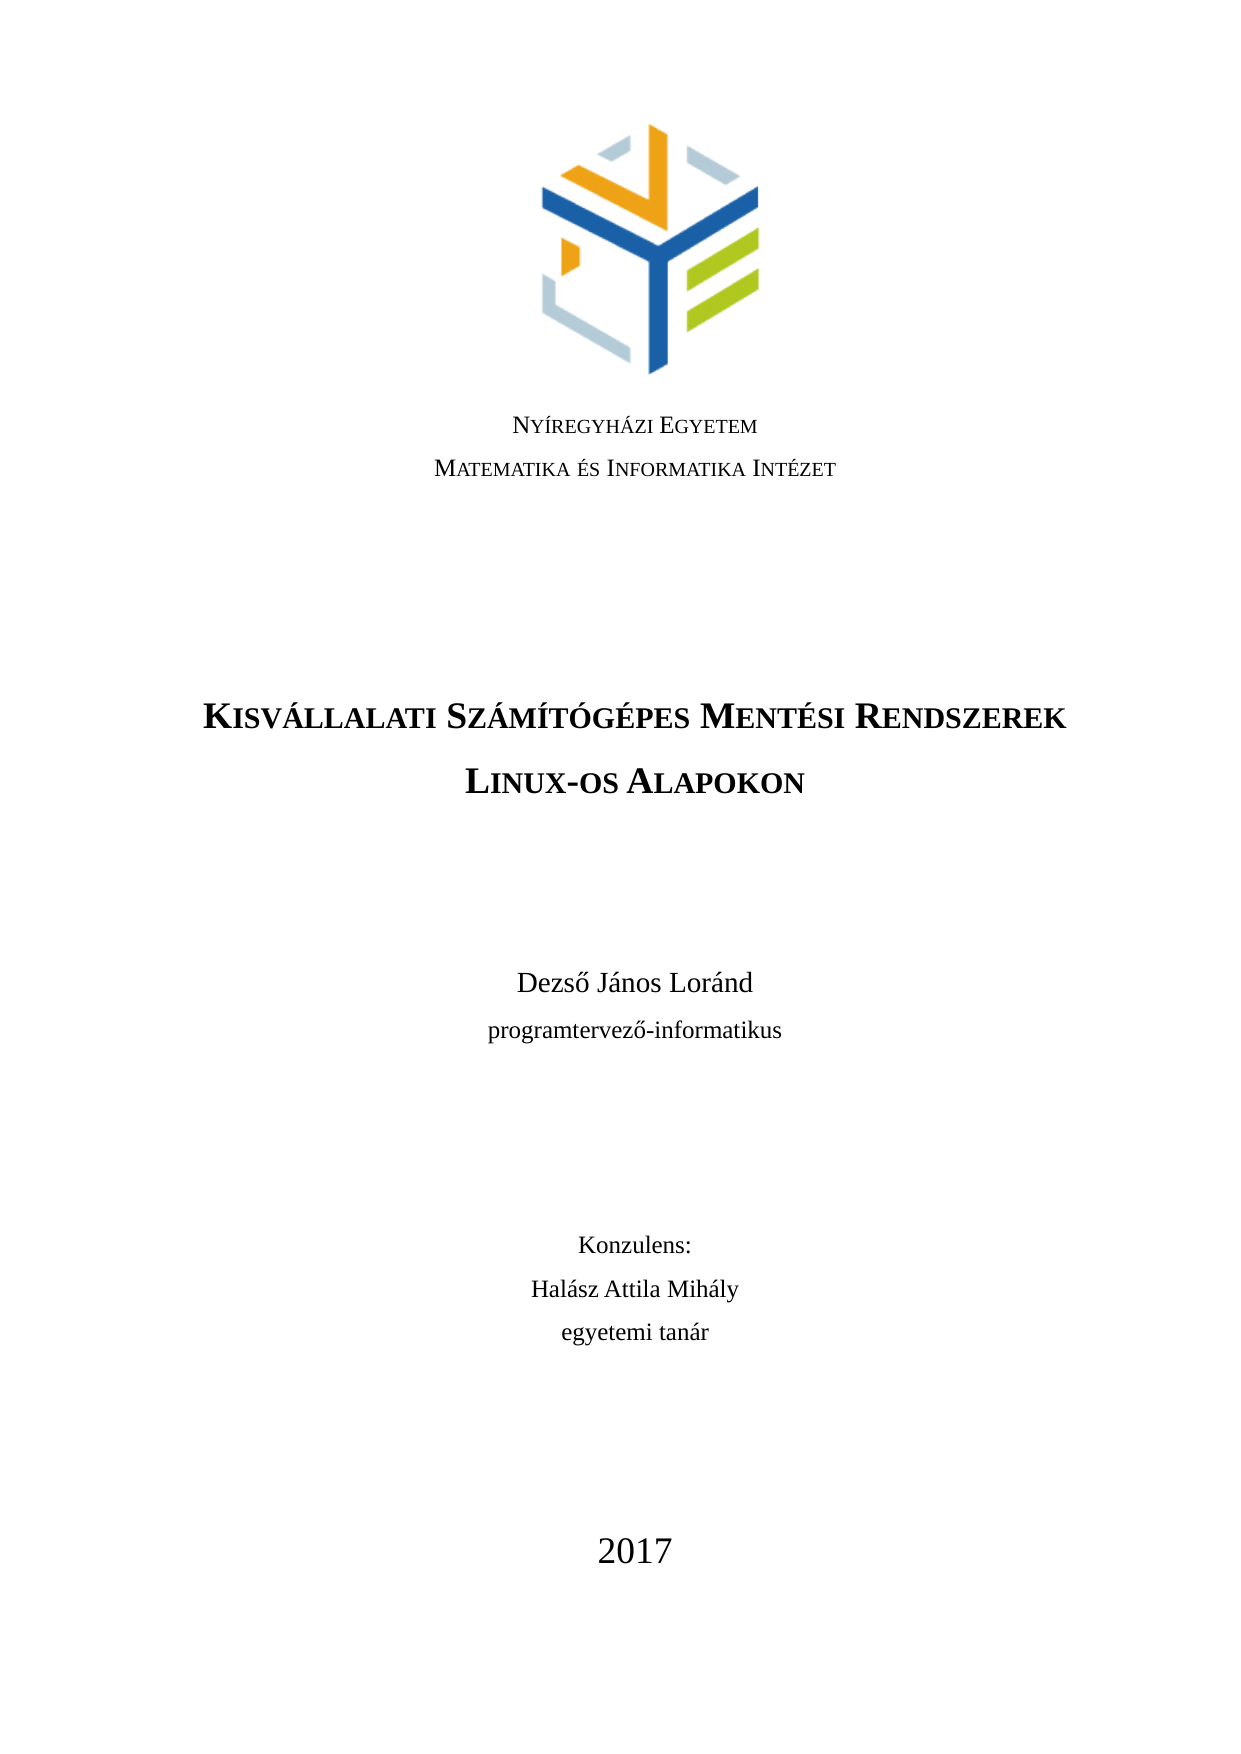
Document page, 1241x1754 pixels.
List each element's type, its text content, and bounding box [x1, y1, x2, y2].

text Halász Attila Mihály [148, 1274, 1122, 1302]
title Kisvállalati Számítógépes Mentési Rendszerek Linux-os Alapokon [148, 693, 1122, 801]
text programtervező-informatikus [148, 1015, 1122, 1044]
text egyetemi tanár [148, 1317, 1122, 1346]
text Konzulens: [148, 1231, 1122, 1259]
picture [518, 118, 782, 381]
text Dezső János Loránd [148, 965, 1122, 998]
text 2017 [148, 1529, 1122, 1572]
text Nyíregyházi Egyetem [148, 410, 1122, 438]
text Matematika és Informatika Intézet [148, 453, 1122, 482]
